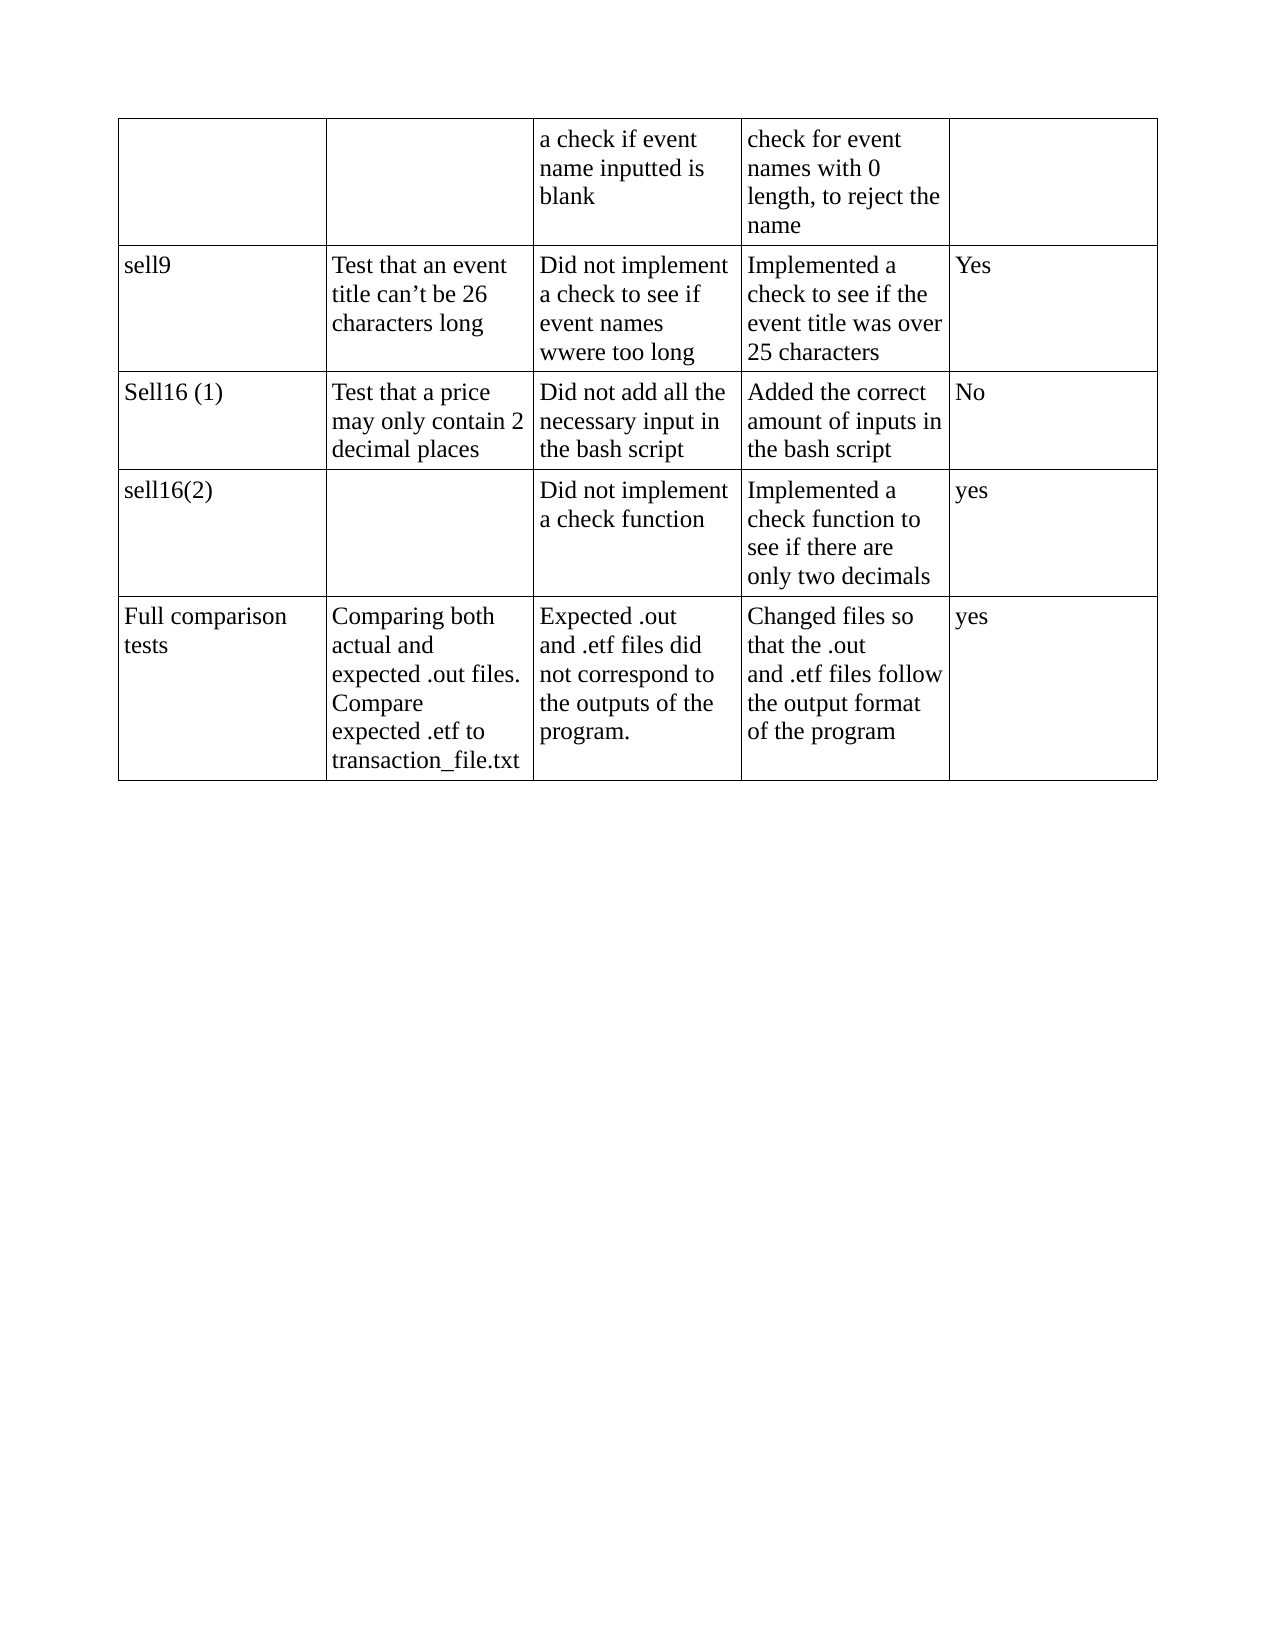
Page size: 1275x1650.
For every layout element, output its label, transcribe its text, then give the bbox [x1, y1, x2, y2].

table_cell Comparing both actual and expected .out files. Compare expected .etf to transaction_file.txt [327, 597, 533, 780]
table_cell [119, 119, 326, 245]
table_cell Did not implement a check to see if event names wwere too long [534, 246, 741, 371]
table_cell Expected .out and .etf files did not correspond to the outputs of the program. [534, 597, 741, 780]
table_cell Implemented a check to see if the event title was over 25 characters [742, 246, 949, 371]
table_cell Full comparison tests [119, 597, 326, 780]
table_cell Did not implement a check function [534, 470, 741, 596]
table_cell Test that an event title can’t be 26 characters long [327, 246, 533, 371]
table_cell yes [950, 470, 1157, 596]
table_cell Test that a price may only contain 2 decimal places [327, 372, 533, 469]
table_cell Changed files so that the .out and .etf files follow the output format of the program [742, 597, 949, 780]
table_cell sell16(2) [119, 470, 326, 596]
table_cell [327, 470, 533, 596]
table_cell [327, 119, 533, 245]
table_cell yes [950, 597, 1157, 780]
table_cell check for event names with 0 length, to reject the name [742, 119, 949, 245]
table_cell Added the correct amount of inputs in the bash script [742, 372, 949, 469]
table_cell Yes [950, 246, 1157, 371]
table_cell a check if event name inputted is blank [534, 119, 741, 245]
table_cell Implemented a check function to see if there are only two decimals [742, 470, 949, 596]
table_cell [950, 119, 1157, 245]
table_cell Did not add all the necessary input in the bash script [534, 372, 741, 469]
table_cell Sell16 (1) [119, 372, 326, 469]
table_cell sell9 [119, 246, 326, 371]
table_cell No [950, 372, 1157, 469]
